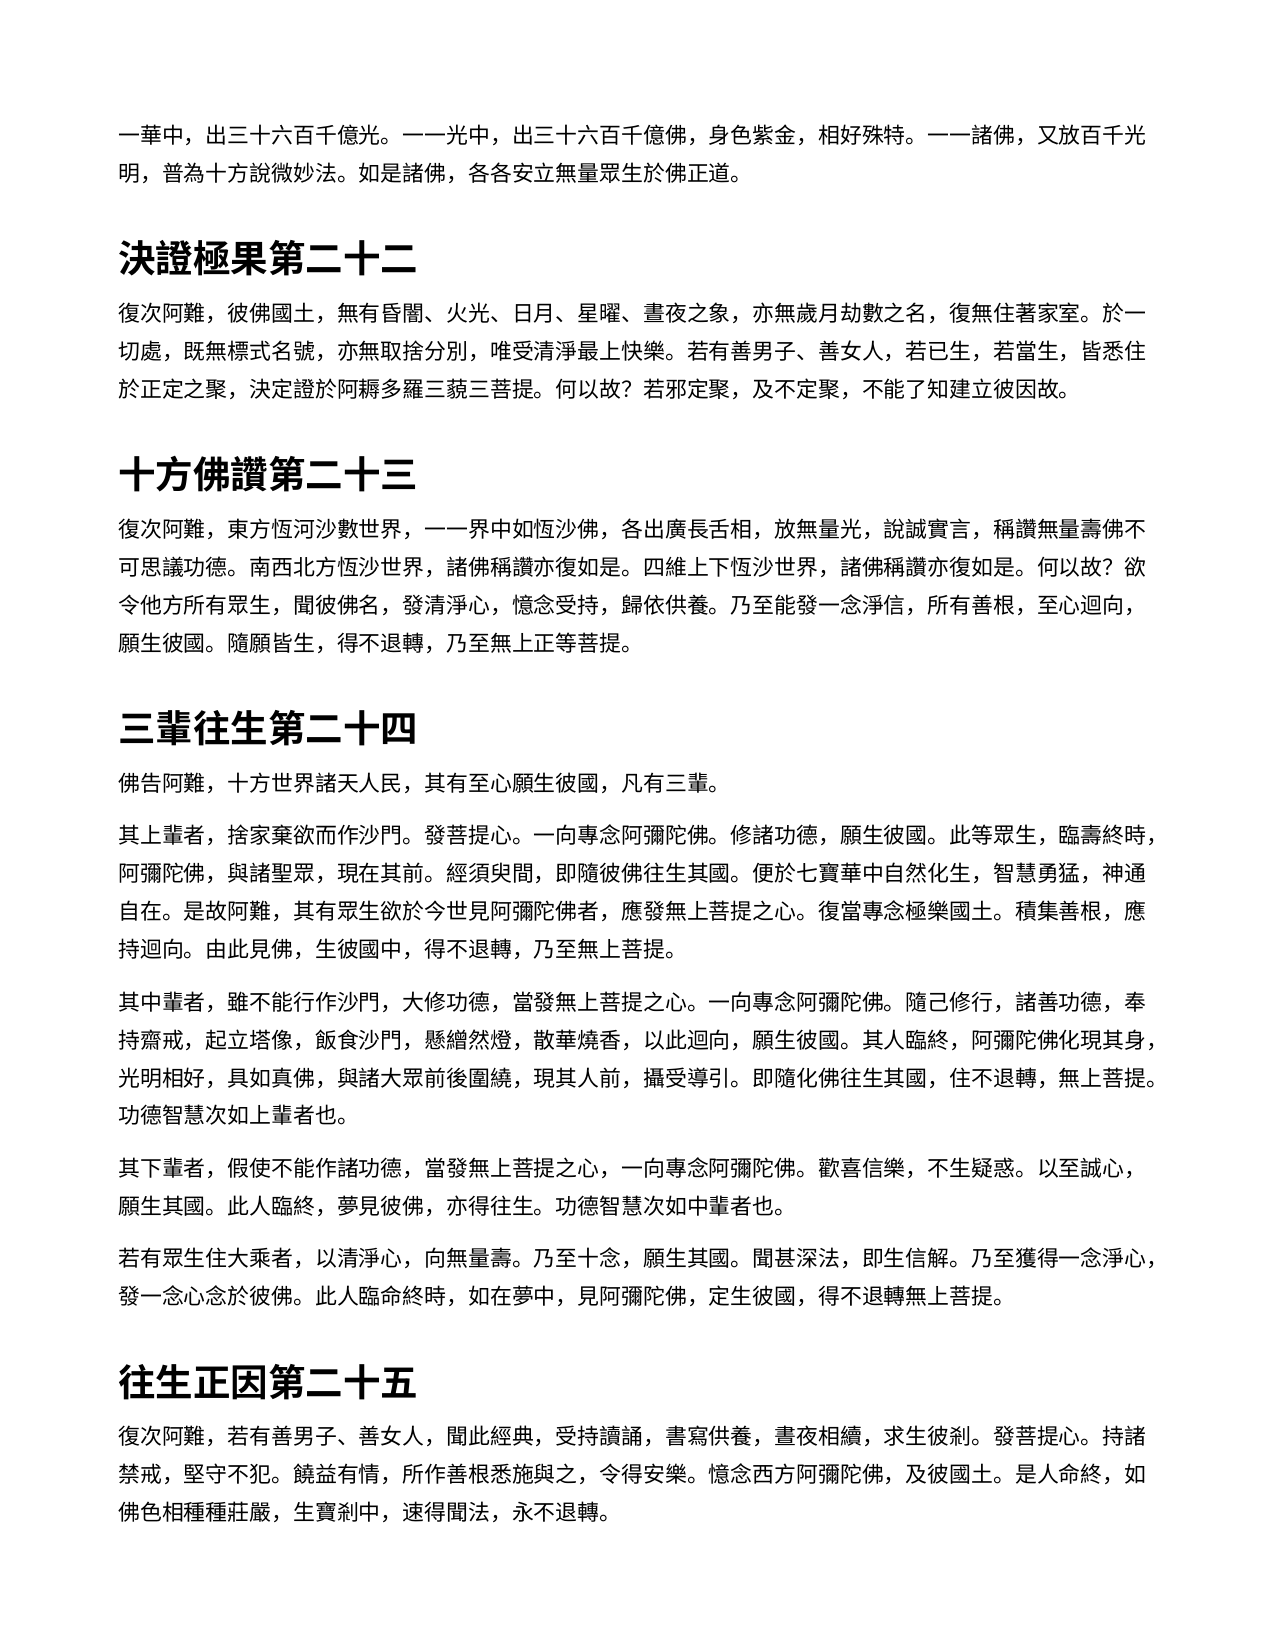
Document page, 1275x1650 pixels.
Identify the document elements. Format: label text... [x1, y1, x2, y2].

text 復次阿難，彼佛國土，無有昏闇、火光、日月、星曜、晝夜之象，亦無歲月劫數之名，復無住著家室。於一切處，既無標式名號，亦無取捨分別，唯受清淨最上快樂。若有善男子、善女人，若已生，若當生，皆悉住於正定之聚，決定證於阿耨多羅三藐三菩提。何以故？若邪定聚，及不定聚，不能了知建立彼因故。 [118, 296, 1157, 404]
subtitle 決證極果第二十二 [118, 229, 1157, 284]
subtitle 往生正因第二十五 [118, 1353, 1157, 1407]
text 其下輩者，假使不能作諸功德，當發無上菩提之心，一向專念阿彌陀佛。歡喜信樂，不生疑惑。以至誠心，願生其國。此人臨終，夢見彼佛，亦得往生。功德智慧次如中輩者也。 [118, 1151, 1157, 1221]
text 其中輩者，雖不能行作沙門，大修功德，當發無上菩提之心。一向專念阿彌陀佛。隨己修行，諸善功德，奉持齋戒，起立塔像，飯食沙門，懸繒然燈，散華燒香，以此迴向，願生彼國。其人臨終，阿彌陀佛化現其身，光明相好，具如真佛，與諸大眾前後圍繞，現其人前，攝受導引。即隨化佛往生其國，住不退轉，無上菩提。功德智慧次如上輩者也。 [118, 985, 1157, 1130]
text 其上輩者，捨家棄欲而作沙門。發菩提心。一向專念阿彌陀佛。修諸功德，願生彼國。此等眾生，臨壽終時，阿彌陀佛，與諸聖眾，現在其前。經須臾間，即隨彼佛往生其國。便於七寶華中自然化生，智慧勇猛，神通自在。是故阿難，其有眾生欲於今世見阿彌陀佛者，應發無上菩提之心。復當專念極樂國土。積集善根，應持迴向。由此見佛，生彼國中，得不退轉，乃至無上菩提。 [118, 818, 1157, 964]
text 復次阿難，若有善男子、善女人，聞此經典，受持讀誦，書寫供養，晝夜相續，求生彼剎。發菩提心。持諸禁戒，堅守不犯。饒益有情，所作善根悉施與之，令得安樂。憶念西方阿彌陀佛，及彼國土。是人命終，如佛色相種種莊嚴，生寶剎中，速得聞法，永不退轉。 [118, 1419, 1157, 1527]
text 一華中，出三十六百千億光。一一光中，出三十六百千億佛，身色紫金，相好殊特。一一諸佛，又放百千光明，普為十方說微妙法。如是諸佛，各各安立無量眾生於佛正道。 [118, 118, 1157, 188]
subtitle 十方佛讚第二十三 [118, 445, 1157, 499]
text 復次阿難，東方恆河沙數世界，一一界中如恆沙佛，各出廣長舌相，放無量光，說誠實言，稱讚無量壽佛不可思議功德。南西北方恆沙世界，諸佛稱讚亦復如是。四維上下恆沙世界，諸佛稱讚亦復如是。何以故？欲令他方所有眾生，聞彼佛名，發清淨心，憶念受持，歸依供養。乃至能發一念淨信，所有善根，至心迴向，願生彼國。隨願皆生，得不退轉，乃至無上正等菩提。 [118, 512, 1157, 657]
subtitle 三輩往生第二十四 [118, 699, 1157, 753]
text 佛告阿難，十方世界諸天人民，其有至心願生彼國，凡有三輩。 [118, 766, 1157, 798]
text 若有眾生住大乘者，以清淨心，向無量壽。乃至十念，願生其國。聞甚深法，即生信解。乃至獲得一念淨心，發一念心念於彼佛。此人臨命終時，如在夢中，見阿彌陀佛，定生彼國，得不退轉無上菩提。 [118, 1241, 1157, 1311]
